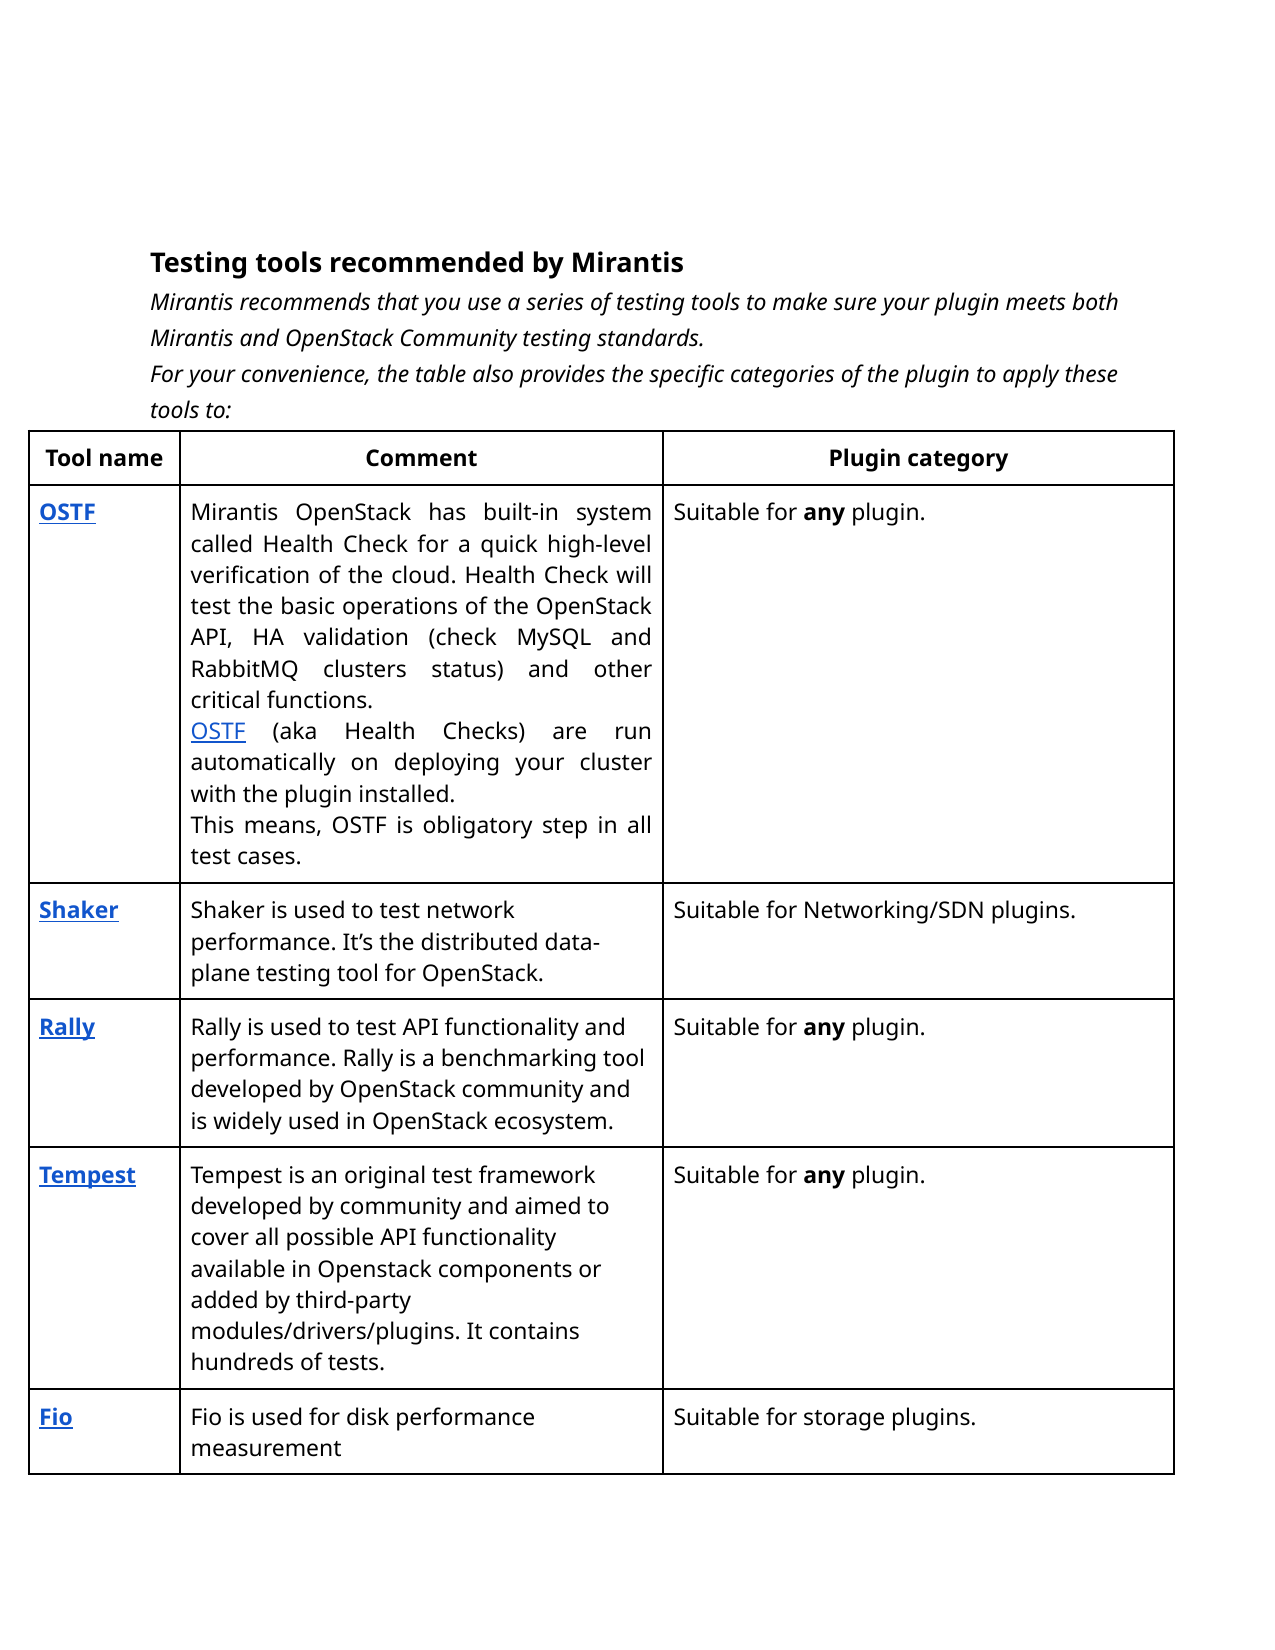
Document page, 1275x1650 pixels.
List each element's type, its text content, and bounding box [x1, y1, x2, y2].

table_cell Suitable for any plugin. [664, 486, 1173, 882]
table_header Comment [181, 432, 662, 484]
table_cell Fio [30, 1390, 179, 1473]
table_cell OSTF [30, 486, 179, 882]
text Mirantis recommends that you use a series of testing tools to make sure your plugin meets both Mirantis and OpenStack Community testing standards. [150, 286, 1125, 353]
table_cell Suitable for any plugin. [664, 1148, 1173, 1388]
text For your convenience, the table also provides the specific categories of the plugin to apply these tools to: [150, 358, 1125, 425]
table_cell Tempest [30, 1148, 179, 1388]
subtitle Testing tools recommended by Mirantis [150, 243, 1125, 280]
table_cell Rally is used to test API functionality and performance. Rally is a benchmarking tool developed by OpenStack community and is widely used in OpenStack ecosystem. [181, 1000, 662, 1146]
table_cell Shaker is used to test network performance. It’s the distributed data-plane testing tool for OpenStack. [181, 884, 662, 998]
table_cell Mirantis OpenStack has built-in system called Health Check for a quick high-level verification of the cloud. Health Check will test the basic operations of the OpenStack API, HA validation (check MySQL and RabbitMQ clusters status) and other critical functions. OSTF (aka Health Checks) are run automatically on deploying your cluster with the plugin installed. This means, OSTF is obligatory step in all test cases. [181, 486, 662, 882]
table_cell Suitable for any plugin. [664, 1000, 1173, 1146]
table_cell Tempest is an original test framework developed by community and aimed to cover all possible API functionality available in Openstack components or added by third-party modules/drivers/plugins. It contains hundreds of tests. [181, 1148, 662, 1388]
table_cell Shaker [30, 884, 179, 998]
table_cell Suitable for Networking/SDN plugins. [664, 884, 1173, 998]
table_header Plugin category [664, 432, 1173, 484]
table_header Tool name [30, 432, 179, 484]
table_cell Suitable for storage plugins. [664, 1390, 1173, 1473]
table_cell Fio is used for disk performance measurement [181, 1390, 662, 1473]
table_cell Rally [30, 1000, 179, 1146]
